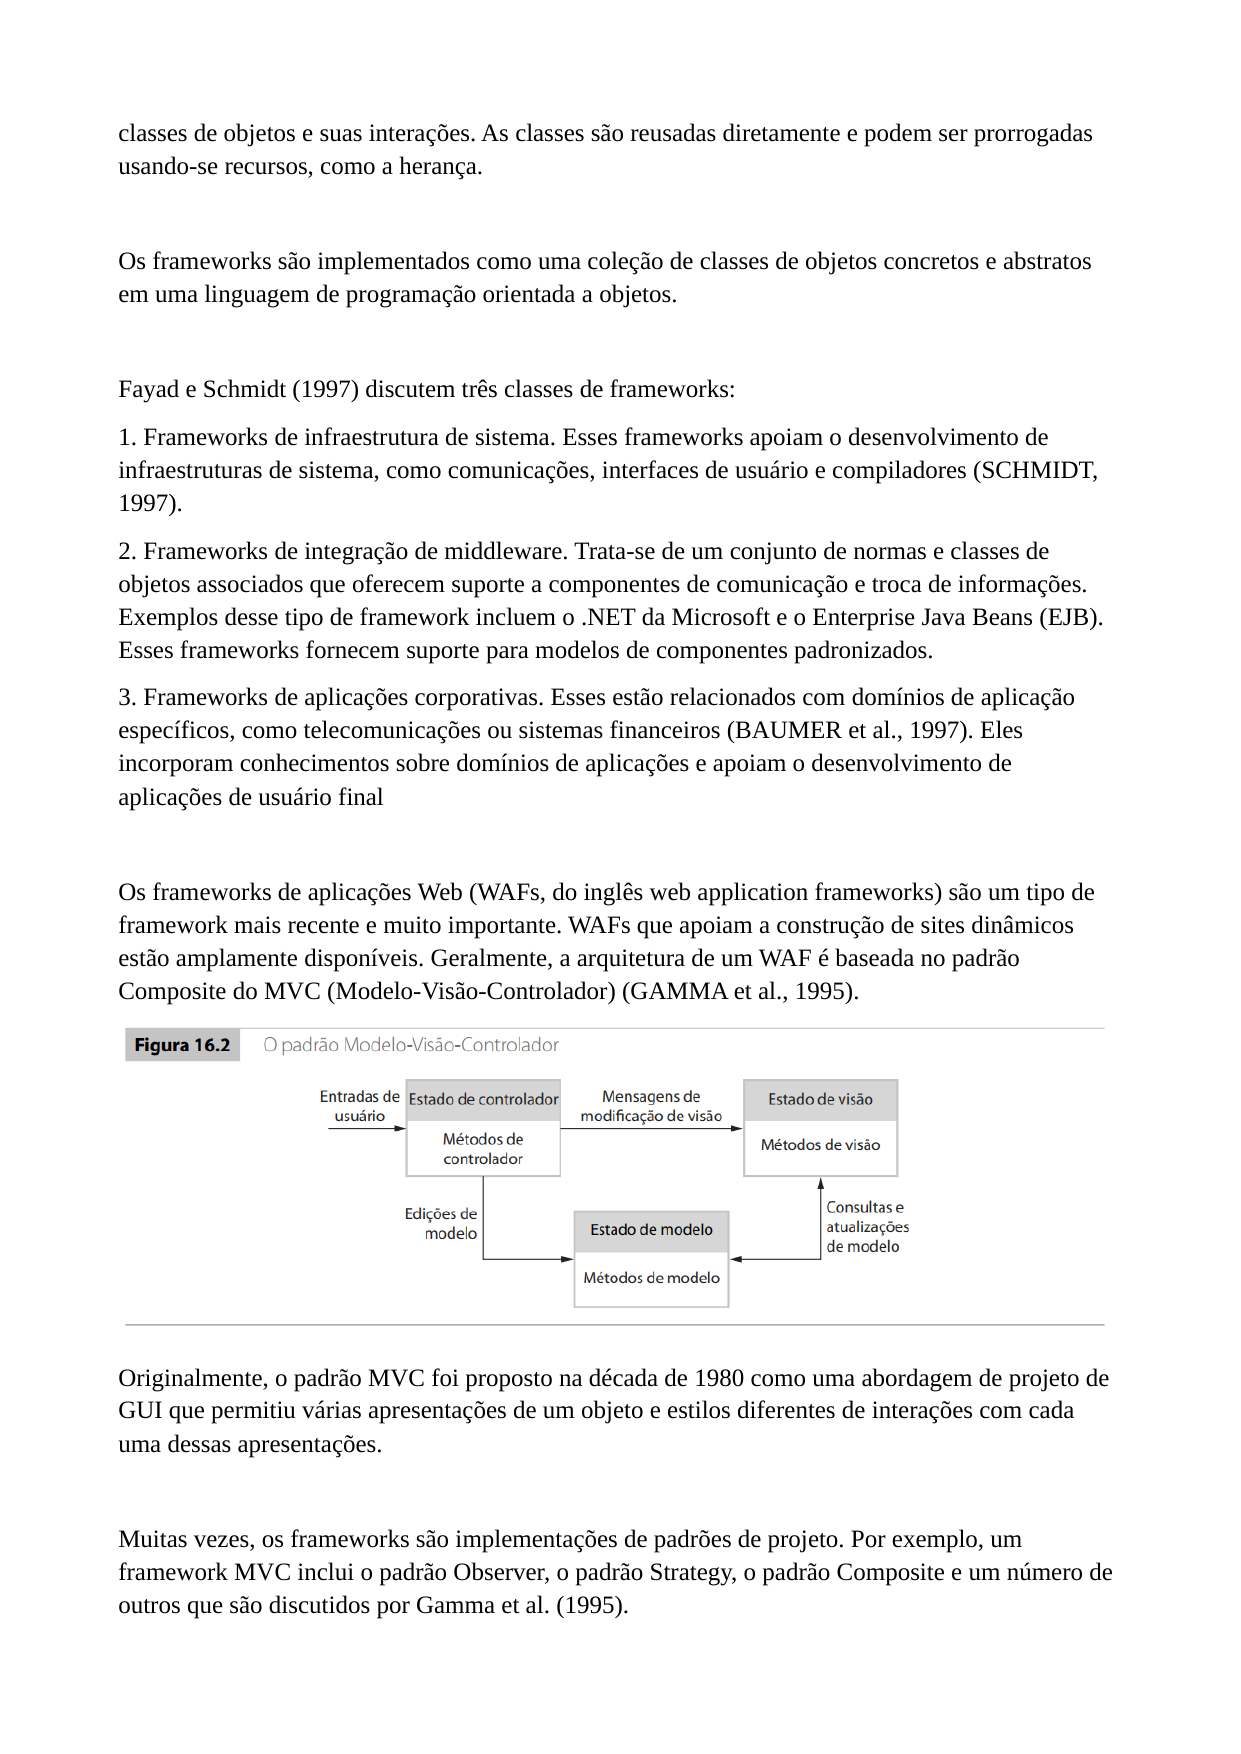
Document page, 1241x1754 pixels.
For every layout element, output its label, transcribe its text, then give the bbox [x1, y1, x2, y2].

text Muitas vezes, os frameworks são implementações de padrões de projeto. Por exemplo, um framework MVC inclui o padrão Observer, o padrão Strategy, o padrão Composite e um número de outros que são discutidos por Gamma et al. (1995). [118, 1524, 1122, 1619]
text Os frameworks são implementados como uma coleção de classes de objetos concretos e abstratos em uma linguagem de programação orientada a objetos. [118, 246, 1122, 308]
text 3. Frameworks de aplicações corporativas. Esses estão relacionados com domínios de aplicação específicos, como telecomunicações ou sistemas financeiros (BAUMER et al., 1997). Eles incorporam conhecimentos sobre domínios de aplicações e apoiam o desenvolvimento de aplicações de usuário final [118, 682, 1122, 810]
picture [118, 1023, 1123, 1334]
text classes de objetos e suas interações. As classes são reusadas diretamente e podem ser prorrogadas usando-se recursos, como a herança. [118, 118, 1122, 180]
text 1. Frameworks de infraestrutura de sistema. Esses frameworks apoiam o desenvolvimento de infraestruturas de sistema, como comunicações, interfaces de usuário e compiladores (SCHMIDT, 1997). [118, 422, 1122, 517]
text Originalmente, o padrão MVC foi proposto na década de 1980 como uma abordagem de projeto de GUI que permitiu várias apresentações de um objeto e estilos diferentes de interações com cada uma dessas apresentações. [118, 1363, 1122, 1457]
text Os frameworks de aplicações Web (WAFs, do inglês web application frameworks) são um tipo de framework mais recente e muito importante. WAFs que apoiam a construção de sites dinâmicos estão amplamente disponíveis. Geralmente, a arquitetura de um WAF é baseada no padrão Composite do MVC (Modelo-Visão-Controlador) (GAMMA et al., 1995). [118, 877, 1122, 1004]
text 2. Frameworks de integração de middleware. Trata-se de um conjunto de normas e classes de objetos associados que oferecem suporte a componentes de comunicação e troca de informações. Exemplos desse tipo de framework incluem o .NET da Microsoft e o Enterprise Java Beans (EJB). Esses frameworks fornecem suporte para modelos de componentes padronizados. [118, 536, 1122, 664]
text Fayad e Schmidt (1997) discutem três classes de frameworks: [118, 374, 1122, 403]
